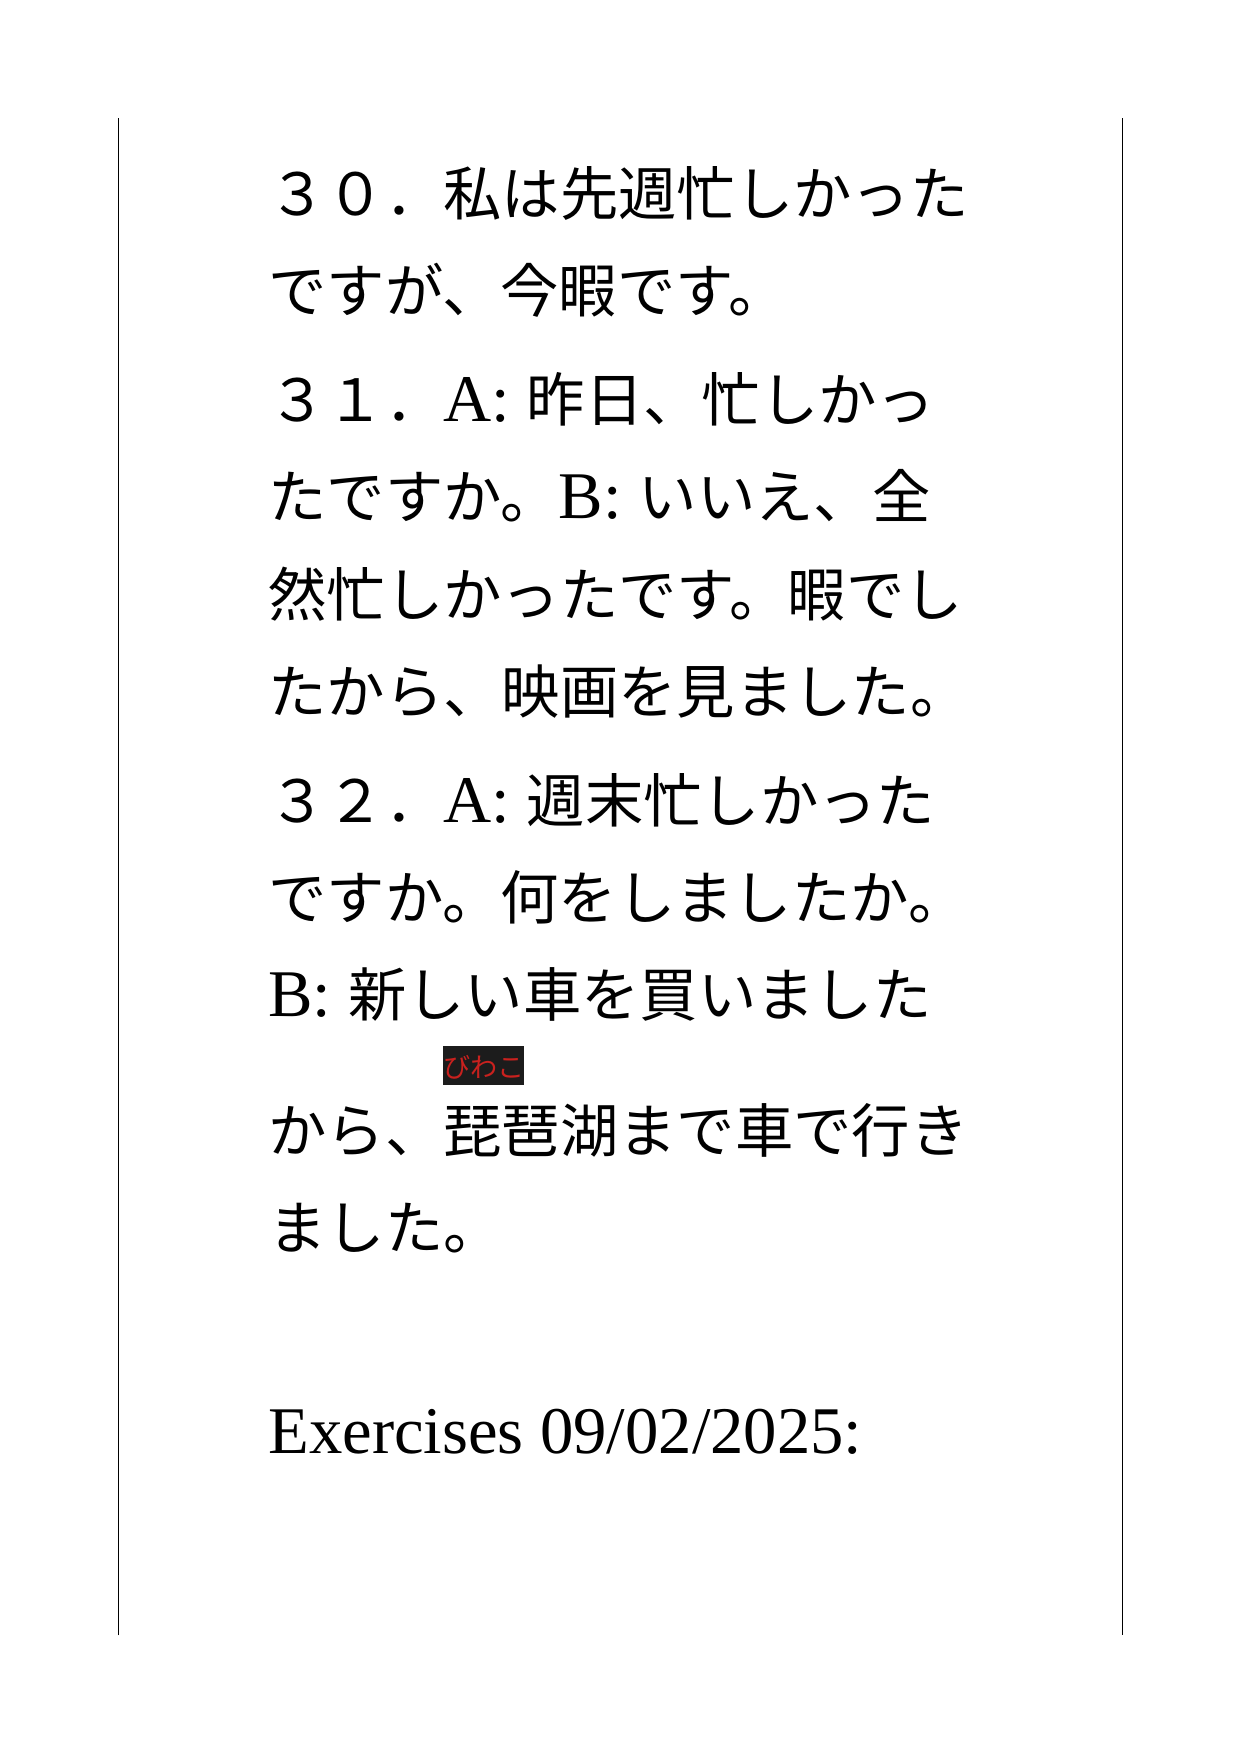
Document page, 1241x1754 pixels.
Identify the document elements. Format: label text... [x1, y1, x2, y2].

text Exercises 09/02/2025: [268, 1391, 972, 1468]
text ３０．私は先週忙しかったですが、今暇です。 [268, 148, 972, 330]
text ３１．A: 昨日、忙しかったですか。B: いいえ、全然忙しかったです。暇でしたから、映画を見ました。 [268, 354, 972, 730]
text ３２．A: 週末忙しかったですか。何をしましたか。B: 新しい車を買いましたから、琵琶びわこ湖まで車で行きました。 [268, 754, 972, 1266]
